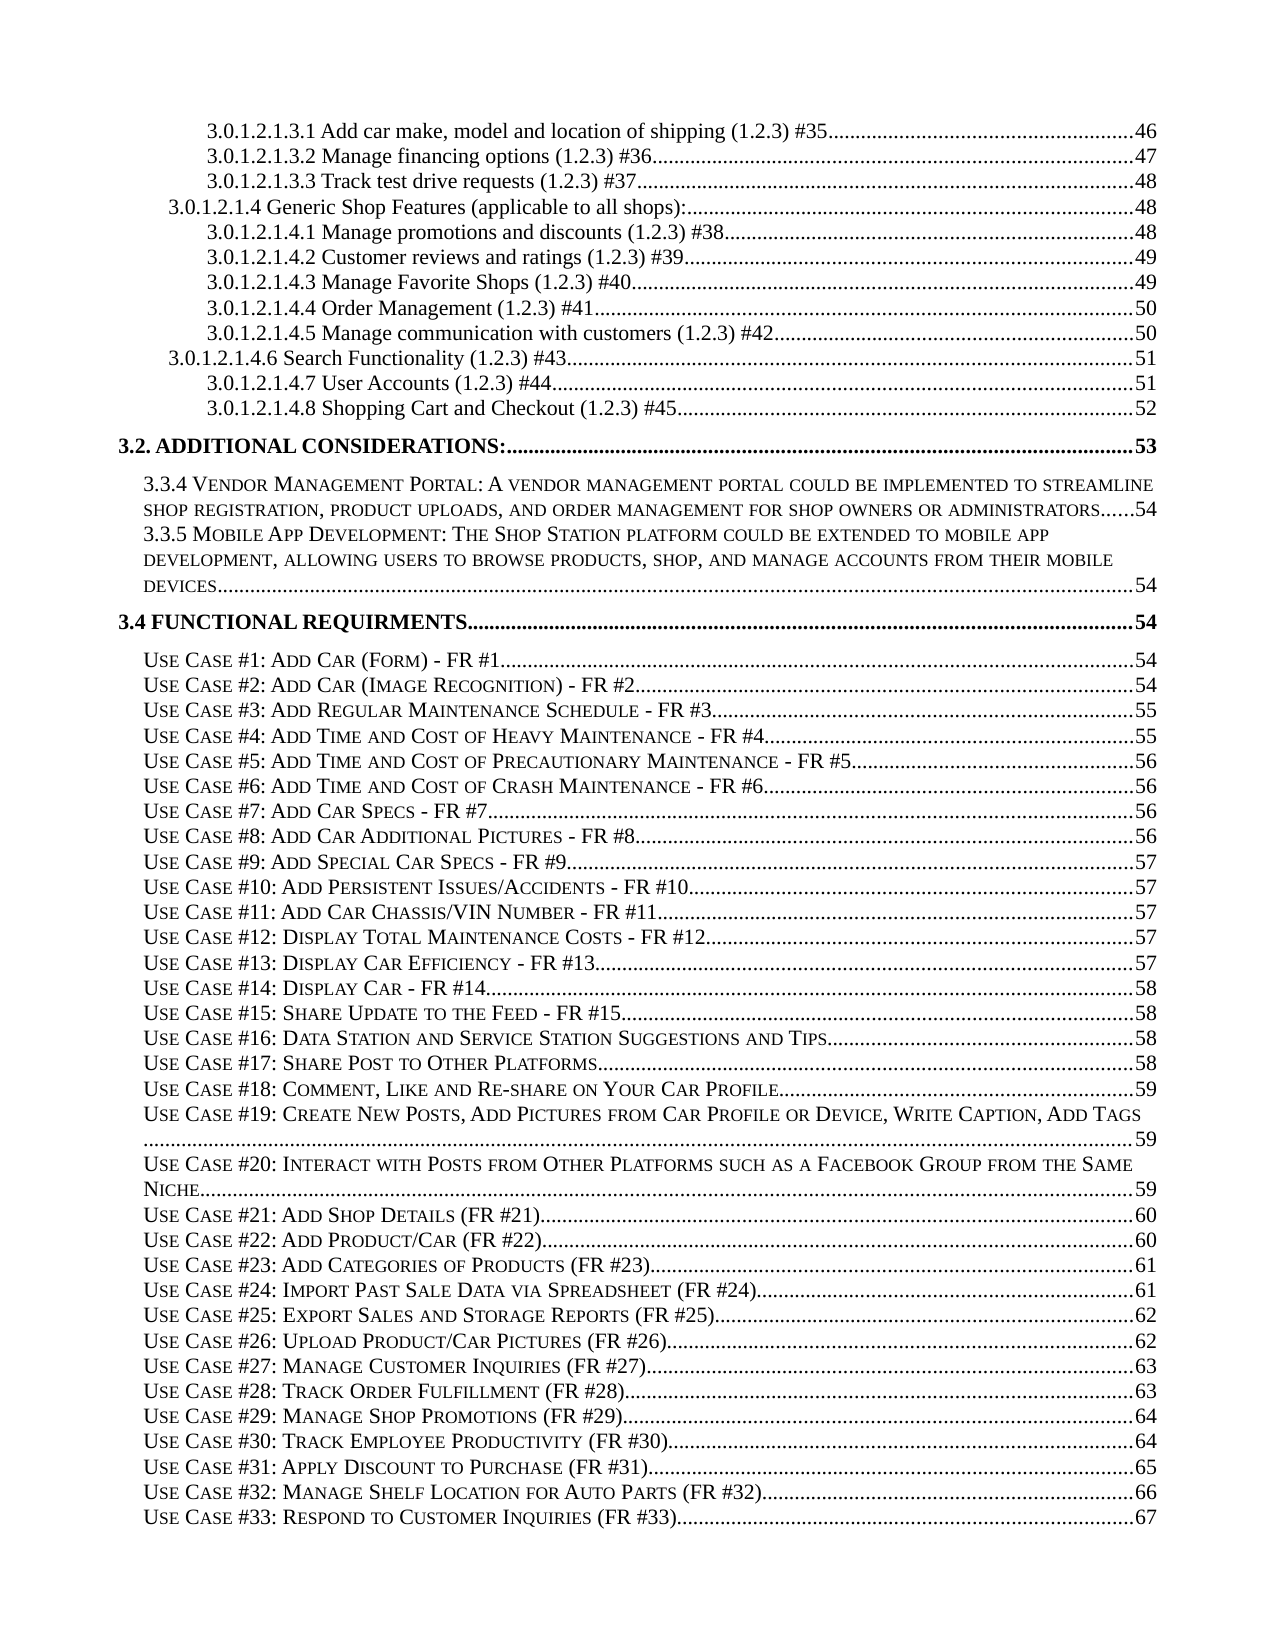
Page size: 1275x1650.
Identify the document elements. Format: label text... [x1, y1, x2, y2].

text Use Case #21: Add Shop Details (FR #21) 60 [143, 1202, 1157, 1227]
text 3.0.1.2.1.4.6 Search Functionality (1.2.3) #43 51 [168, 345, 1157, 370]
text 3.3.5 Mobile App Development: The Shop Station platform could be extended to mobile app development, allowing users to browse products, shop, and manage accounts from their mobile devices. 54 [143, 521, 1157, 597]
text 3.0.1.2.1.4.2 Customer reviews and ratings (1.2.3) #39 49 [207, 244, 1157, 269]
text Use Case #32: Manage Shelf Location for Auto Parts (FR #32) 66 [143, 1479, 1157, 1504]
text Use Case #33: Respond to Customer Inquiries (FR #33) 67 [143, 1504, 1157, 1529]
text Use Case #5: Add Time and Cost of Precautionary Maintenance - FR #5 56 [143, 748, 1157, 773]
text Use Case #1: Add Car (Form) - FR #1 54 [143, 647, 1157, 672]
text Use Case #14: Display Car - FR #14 58 [143, 975, 1157, 1000]
text Use Case #25: Export Sales and Storage Reports (FR #25) 62 [143, 1302, 1157, 1328]
text 3.2. Additional Considerations: 53 [118, 433, 1157, 458]
text Use Case #24: Import Past Sale Data via Spreadsheet (FR #24) 61 [143, 1277, 1157, 1302]
text 3.0.1.2.1.3.3 Track test drive requests (1.2.3) #37 48 [207, 168, 1157, 194]
text Use Case #12: Display Total Maintenance Costs - FR #12 57 [143, 924, 1157, 949]
text Use Case #16: Data Station and Service Station Suggestions and Tips 58 [143, 1025, 1157, 1050]
text Use Case #18: Comment, Like and Re-share on Your Car Profile 59 [143, 1076, 1157, 1101]
text Use Case #7: Add Car Specs - FR #7 56 [143, 798, 1157, 823]
text Use Case #29: Manage Shop Promotions (FR #29) 64 [143, 1403, 1157, 1428]
text Use Case #20: Interact with Posts from Other Platforms such as a Facebook Group from the Same Niche 59 [143, 1151, 1157, 1202]
text Use Case #6: Add Time and Cost of Crash Maintenance - FR #6 56 [143, 773, 1157, 798]
text Use Case #4: Add Time and Cost of Heavy Maintenance - FR #4 55 [143, 723, 1157, 748]
text Use Case #28: Track Order Fulfillment (FR #28) 63 [143, 1378, 1157, 1403]
text Use Case #30: Track Employee Productivity (FR #30) 64 [143, 1428, 1157, 1454]
text 3.0.1.2.1.4.3 Manage Favorite Shops (1.2.3) #40 49 [207, 269, 1157, 294]
text Use Case #11: Add Car Chassis/VIN Number - FR #11 57 [143, 899, 1157, 924]
text Use Case #31: Apply Discount to Purchase (FR #31) 65 [143, 1454, 1157, 1479]
text 3.0.1.2.1.4.7 User Accounts (1.2.3) #44 51 [207, 370, 1157, 395]
text Use Case #9: Add Special Car Specs - FR #9 57 [143, 849, 1157, 874]
text 3.3.4 Vendor Management Portal: A vendor management portal could be implemented to streamline shop registration, product uploads, and order management for shop owners or administrators. 54 [143, 471, 1157, 521]
text 3.4 Functional Requirments 54 [118, 609, 1157, 634]
text Use Case #15: Share Update to the Feed - FR #15 58 [143, 1000, 1157, 1025]
text Use Case #13: Display Car Efficiency - FR #13 57 [143, 949, 1157, 975]
text Use Case #22: Add Product/Car (FR #22) 60 [143, 1227, 1157, 1252]
text Use Case #19: Create New Posts, Add Pictures from Car Profile or Device, Write Caption, Add Tags 59 [143, 1101, 1157, 1151]
text Use Case #2: Add Car (Image Recognition) - FR #2 54 [143, 672, 1157, 697]
text Use Case #26: Upload Product/Car Pictures (FR #26) 62 [143, 1328, 1157, 1353]
text Use Case #3: Add Regular Maintenance Schedule - FR #3 55 [143, 697, 1157, 723]
text 3.0.1.2.1.4.8 Shopping Cart and Checkout (1.2.3) #45 52 [207, 395, 1157, 421]
text 3.0.1.2.1.4.5 Manage communication with customers (1.2.3) #42 50 [207, 320, 1157, 345]
text 3.0.1.2.1.3.2 Manage financing options (1.2.3) #36 47 [207, 143, 1157, 168]
text 3.0.1.2.1.3.1 Add car make, model and location of shipping (1.2.3) #35 46 [207, 118, 1157, 143]
text Use Case #17: Share Post to Other Platforms 58 [143, 1050, 1157, 1076]
text 3.0.1.2.1.4 Generic Shop Features (applicable to all shops): 48 [168, 194, 1157, 219]
text Use Case #8: Add Car Additional Pictures - FR #8 56 [143, 823, 1157, 849]
text 3.0.1.2.1.4.4 Order Management (1.2.3) #41 50 [207, 294, 1157, 320]
text Use Case #23: Add Categories of Products (FR #23) 61 [143, 1252, 1157, 1277]
text Use Case #27: Manage Customer Inquiries (FR #27) 63 [143, 1353, 1157, 1378]
text 3.0.1.2.1.4.1 Manage promotions and discounts (1.2.3) #38 48 [207, 219, 1157, 244]
text Use Case #10: Add Persistent Issues/Accidents - FR #10 57 [143, 874, 1157, 899]
